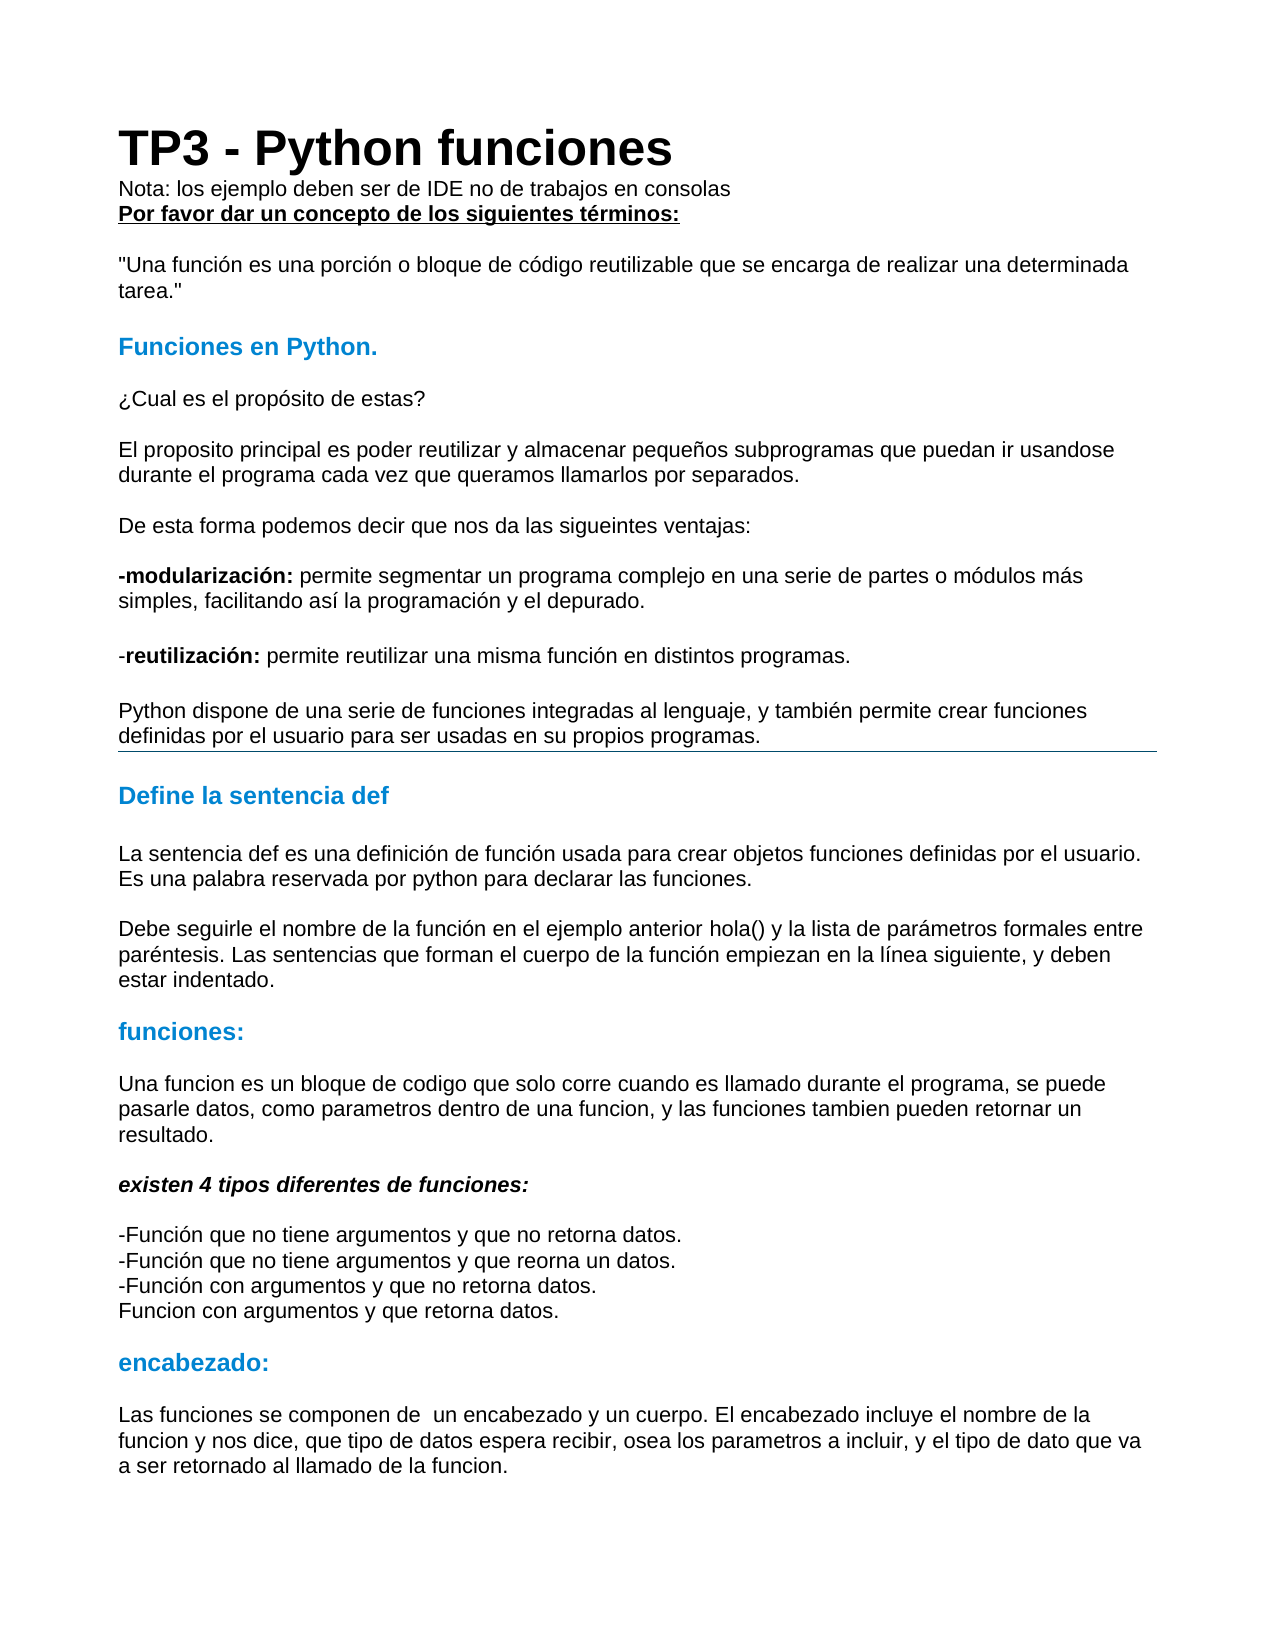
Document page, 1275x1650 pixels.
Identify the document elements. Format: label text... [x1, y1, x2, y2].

text De esta forma podemos decir que nos da las sigueintes ventajas: [118, 513, 1157, 538]
text Por favor dar un concepto de los siguientes términos: [118, 201, 1157, 226]
text encabezado: [118, 1348, 1157, 1377]
text ¿Cual es el propósito de estas? [118, 386, 1157, 411]
text -Función que no tiene argumentos y que reorna un datos. [118, 1247, 1157, 1273]
text Una funcion es un bloque de codigo que solo corre cuando es llamado durante el programa, se puede pasarle datos, como parametros dentro de una funcion, y las funciones tambien pueden retornar un resultado. [118, 1071, 1157, 1147]
text -Función que no tiene argumentos y que no retorna datos. [118, 1222, 1157, 1247]
text Nota: los ejemplo deben ser de IDE no de trabajos en consolas [118, 176, 1157, 201]
text -Función con argumentos y que no retorna datos. [118, 1273, 1157, 1298]
text Las funciones se componen de un encabezado y un cuerpo. El encabezado incluye el nombre de la funcion y nos dice, que tipo de datos espera recibir, osea los parametros a incluir, y el tipo de dato que va a ser retornado al llamado de la funcion. [118, 1402, 1157, 1478]
text Python dispone de una serie de funciones integradas al lenguaje, y también permite crear funciones definidas por el usuario para ser usadas en su propios programas. [118, 698, 1157, 751]
text La sentencia def es una definición de función usada para crear objetos funciones definidas por el usuario. Es una palabra reservada por python para declarar las funciones. [118, 841, 1157, 891]
text funciones: [118, 1017, 1157, 1046]
text TP3 - Python funciones [118, 118, 1157, 176]
text -modularización: permite segmentar un programa complejo en una serie de partes o módulos más simples, facilitando así la programación y el depurado. [118, 563, 1157, 613]
text existen 4 tipos diferentes de funciones: [118, 1172, 1157, 1197]
text -reutilización: permite reutilizar una misma función en distintos programas. [118, 643, 1157, 668]
text "Una función es una porción o bloque de código reutilizable que se encarga de realizar una determinada tarea." [118, 252, 1157, 303]
text El proposito principal es poder reutilizar y almacenar pequeños subprogramas que puedan ir usandose durante el programa cada vez que queramos llamarlos por separados. [118, 437, 1157, 487]
text Funciones en Python. [118, 332, 1157, 360]
text Debe seguirle el nombre de la función en el ejemplo anterior hola() y la lista de parámetros formales entre paréntesis. Las sentencias que forman el cuerpo de la función empiezan en la línea siguiente, y deben estar indentado. [118, 916, 1157, 992]
text Define la sentencia def [118, 781, 1157, 809]
text Funcion con argumentos y que retorna datos. [118, 1298, 1157, 1323]
